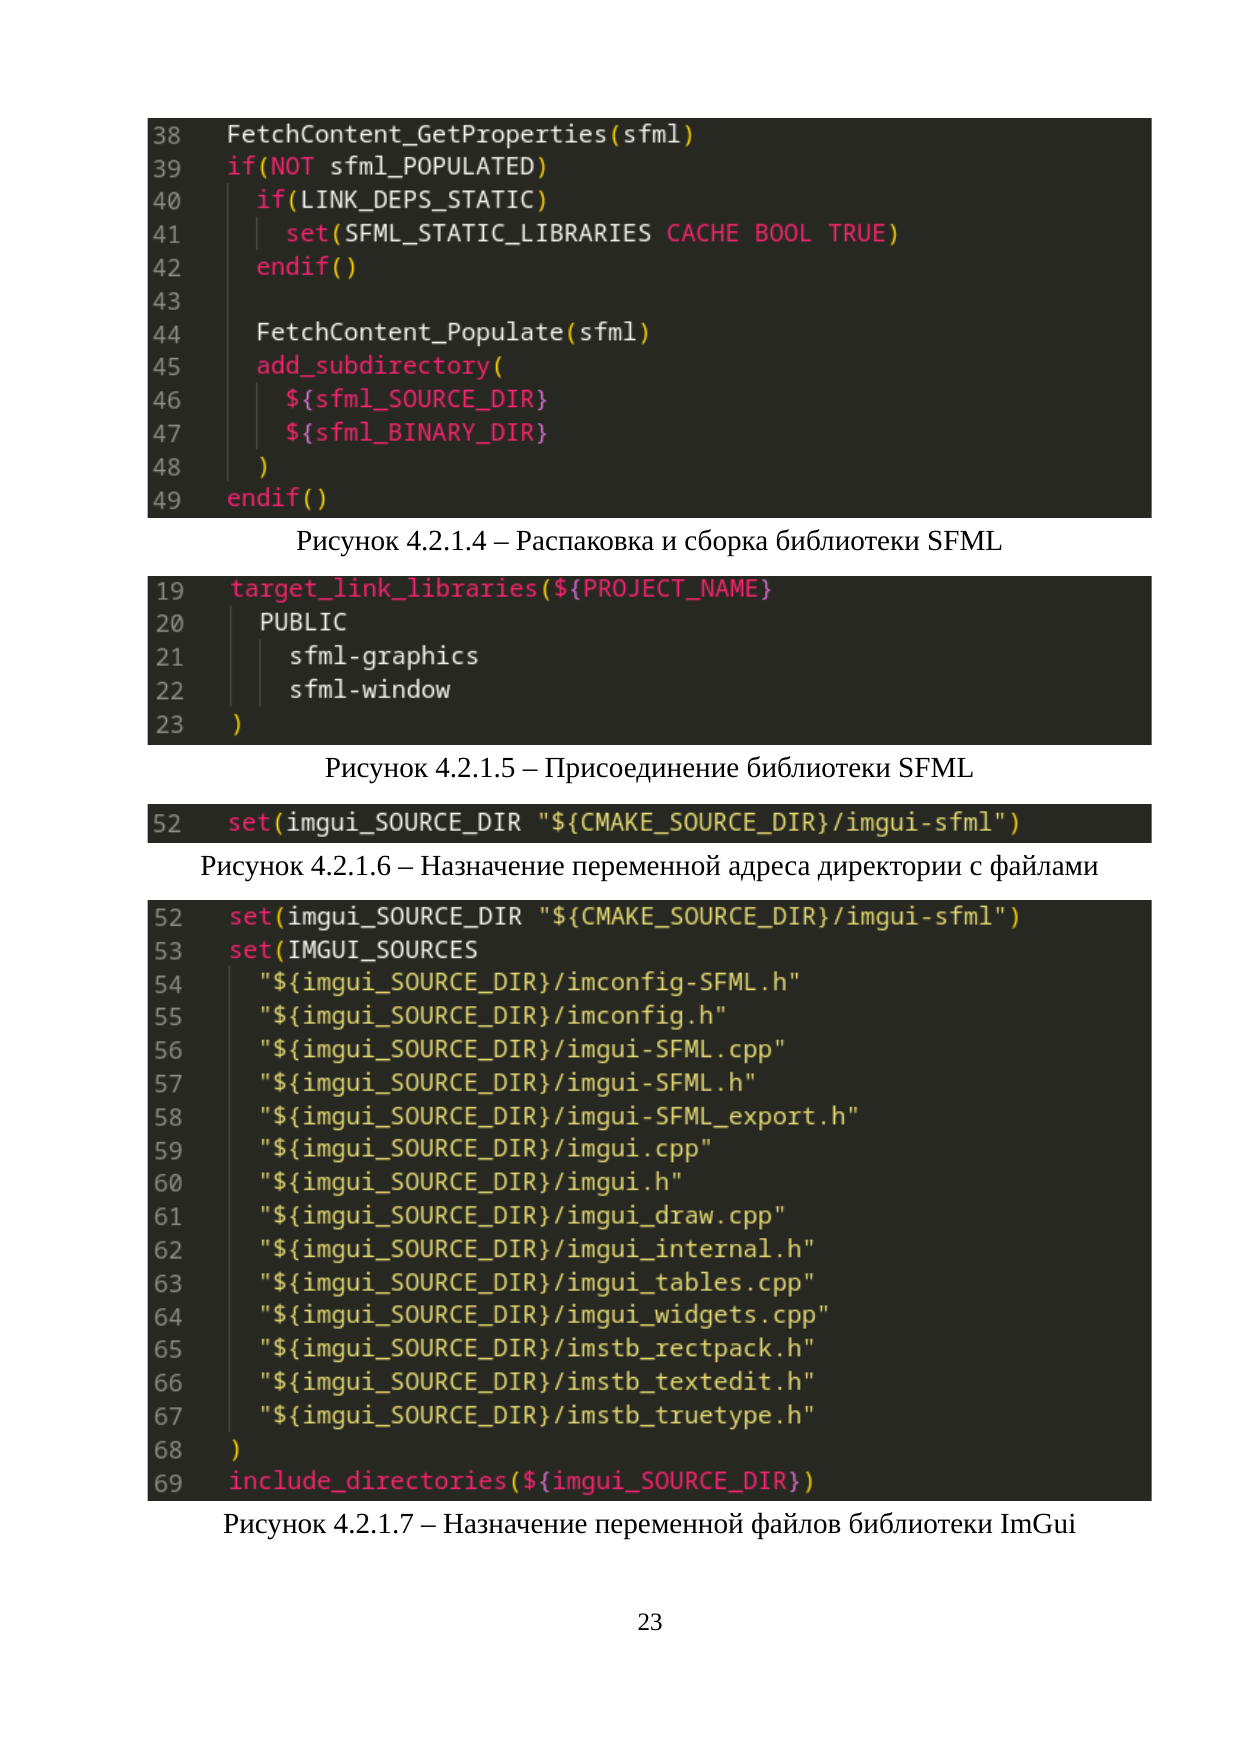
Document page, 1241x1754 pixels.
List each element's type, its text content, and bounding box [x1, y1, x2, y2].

picture [147, 576, 1152, 745]
text Рисунок 4.2.1.7 – Назначение переменной файлов библиотеки ImGui [148, 1501, 1152, 1539]
text Рисунок 4.2.1.5 – Присоединение библиотеки SFML [148, 745, 1152, 783]
text Рисунок 4.2.1.6 – Назначение переменной адреса директории с файлами [148, 843, 1152, 881]
text Рисунок 4.2.1.4 – Распаковка и сборка библиотеки SFML [148, 518, 1152, 556]
picture [147, 900, 1152, 1501]
picture [147, 804, 1152, 843]
picture [147, 118, 1152, 518]
